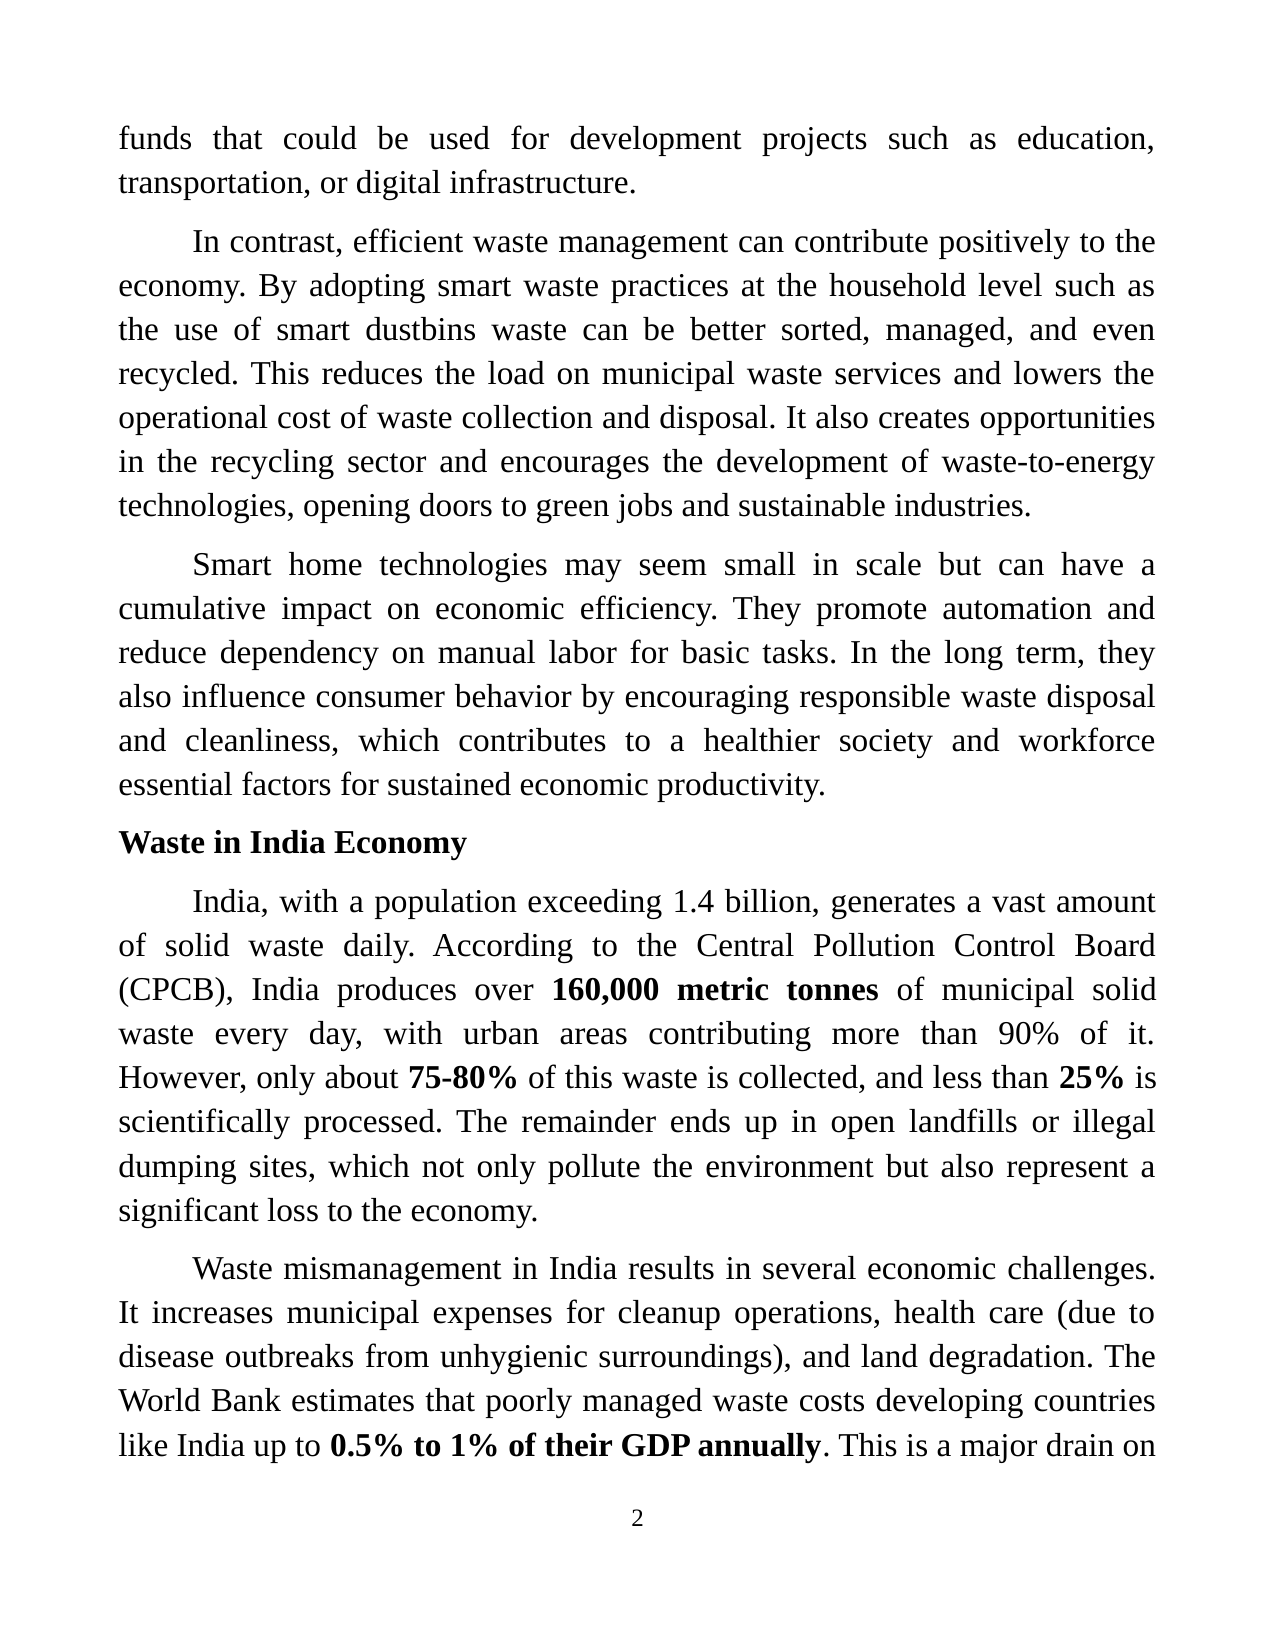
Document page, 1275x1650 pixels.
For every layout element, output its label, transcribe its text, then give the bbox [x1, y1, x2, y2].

text Smart home technologies may seem small in scale but can have a cumulative impact on economic efficiency. They promote automation and reduce dependency on manual labor for basic tasks. In the long term, they also influence consumer behavior by encouraging responsible waste disposal and cleanliness, which contributes to a healthier society and workforce essential factors for sustained economic productivity. [118, 544, 1157, 802]
text India, with a population exceeding 1.4 billion, generates a vast amount of solid waste daily. According to the Central Pollution Control Board (CPCB), India produces over 160,000 metric tonnes of municipal solid waste every day, with urban areas contributing more than 90% of it. However, only about 75-80% of this waste is collected, and less than 25% is scientifically processed. The remainder ends up in open landfills or illegal dumping sites, which not only pollute the environment but also represent a significant loss to the economy. [118, 881, 1157, 1228]
text In contrast, efficient waste management can contribute positively to the economy. By adopting smart waste practices at the household level such as the use of smart dustbins waste can be better sorted, managed, and even recycled. This reduces the load on municipal waste services and lowers the operational cost of waste collection and disposal. It also creates opportunities in the recycling sector and encourages the development of waste-to-energy technologies, opening doors to green jobs and sustainable industries. [118, 221, 1157, 523]
text Waste mismanagement in India results in several economic challenges. It increases municipal expenses for cleanup operations, health care (due to disease outbreaks from unhygienic surroundings), and land degradation. The World Bank estimates that poorly managed waste costs developing countries like India up to 0.5% to 1% of their GDP annually. This is a major drain on [118, 1248, 1157, 1463]
subtitle Waste in India Economy [118, 823, 1157, 861]
text funds that could be used for development projects such as education, transportation, or digital infrastructure. [118, 118, 1157, 201]
